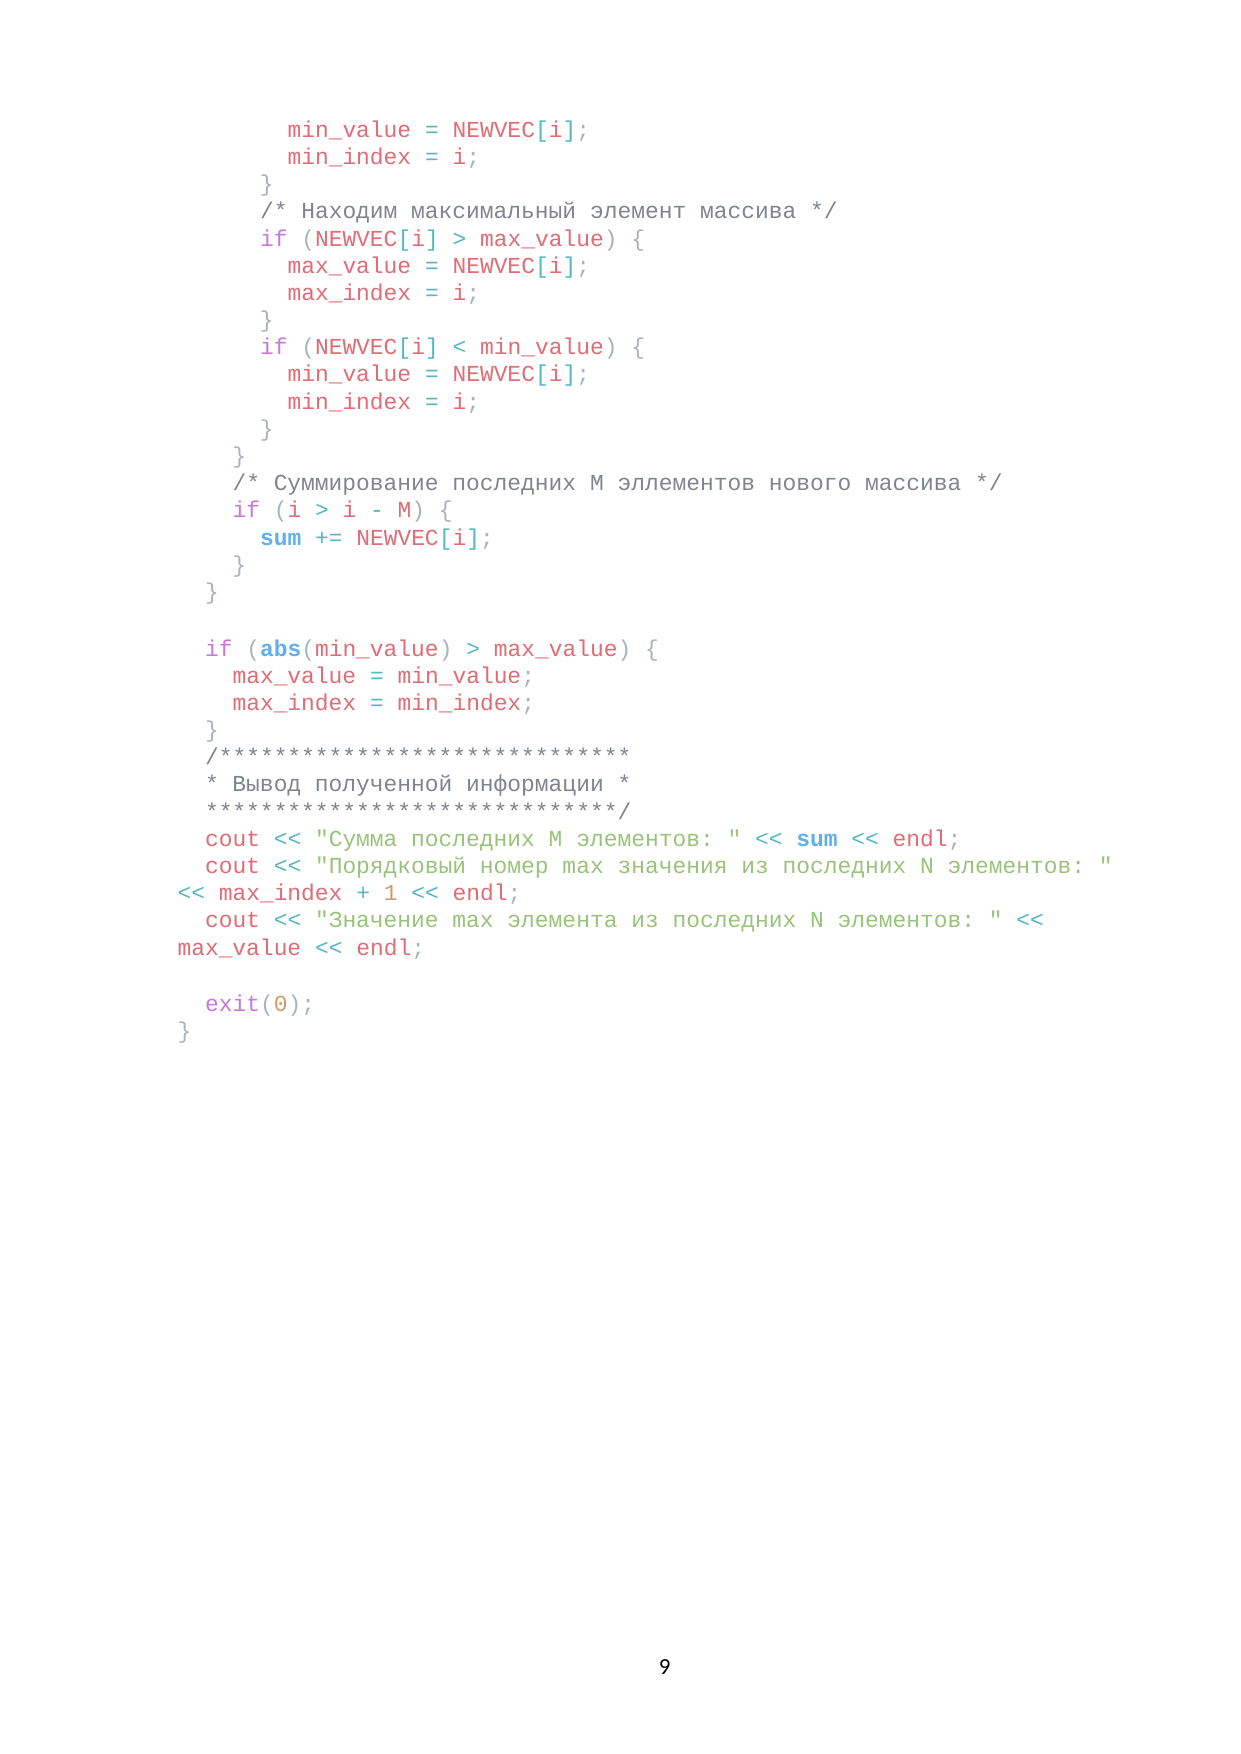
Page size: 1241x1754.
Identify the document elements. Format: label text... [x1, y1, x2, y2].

text max_value = NEWVEC[i]; [177, 254, 1152, 280]
text * Вывод полученной информации * [177, 773, 1152, 799]
text exit(0); [177, 992, 1152, 1018]
text } [177, 580, 1152, 606]
text } [177, 1020, 1152, 1046]
text min_value = NEWVEC[i]; [177, 118, 1152, 144]
text cout << "Значение max элемента из последних N элементов: " << max_value << endl; [177, 909, 1152, 962]
text } [177, 308, 1152, 334]
text min_index = i; [177, 390, 1152, 416]
text } [177, 718, 1152, 744]
text max_value = min_value; [177, 664, 1152, 690]
text max_index = i; [177, 281, 1152, 307]
text if (NEWVEC[i] < min_value) { [177, 336, 1152, 362]
text min_index = i; [177, 145, 1152, 171]
text /****************************** [177, 746, 1152, 772]
text if (NEWVEC[i] > max_value) { [177, 227, 1152, 253]
text /* Находим максимальный элемент массива */ [177, 200, 1152, 226]
text } [177, 444, 1152, 470]
text max_index = min_index; [177, 691, 1152, 717]
text cout << "Сумма последних M элементов: " << sum << endl; [177, 827, 1152, 853]
text /* Суммирование последних M эллементов нового массива */ [177, 472, 1152, 497]
text } [177, 553, 1152, 579]
text } [177, 417, 1152, 443]
text cout << "Порядковый номер max значения из последних N элементов: " << max_index + 1 << endl; [177, 854, 1152, 907]
text sum += NEWVEC[i]; [177, 526, 1152, 552]
text min_value = NEWVEC[i]; [177, 363, 1152, 389]
text if (i > i - M) { [177, 499, 1152, 525]
text } [177, 172, 1152, 198]
text if (abs(min_value) > max_value) { [177, 637, 1152, 663]
text ******************************/ [177, 800, 1152, 826]
